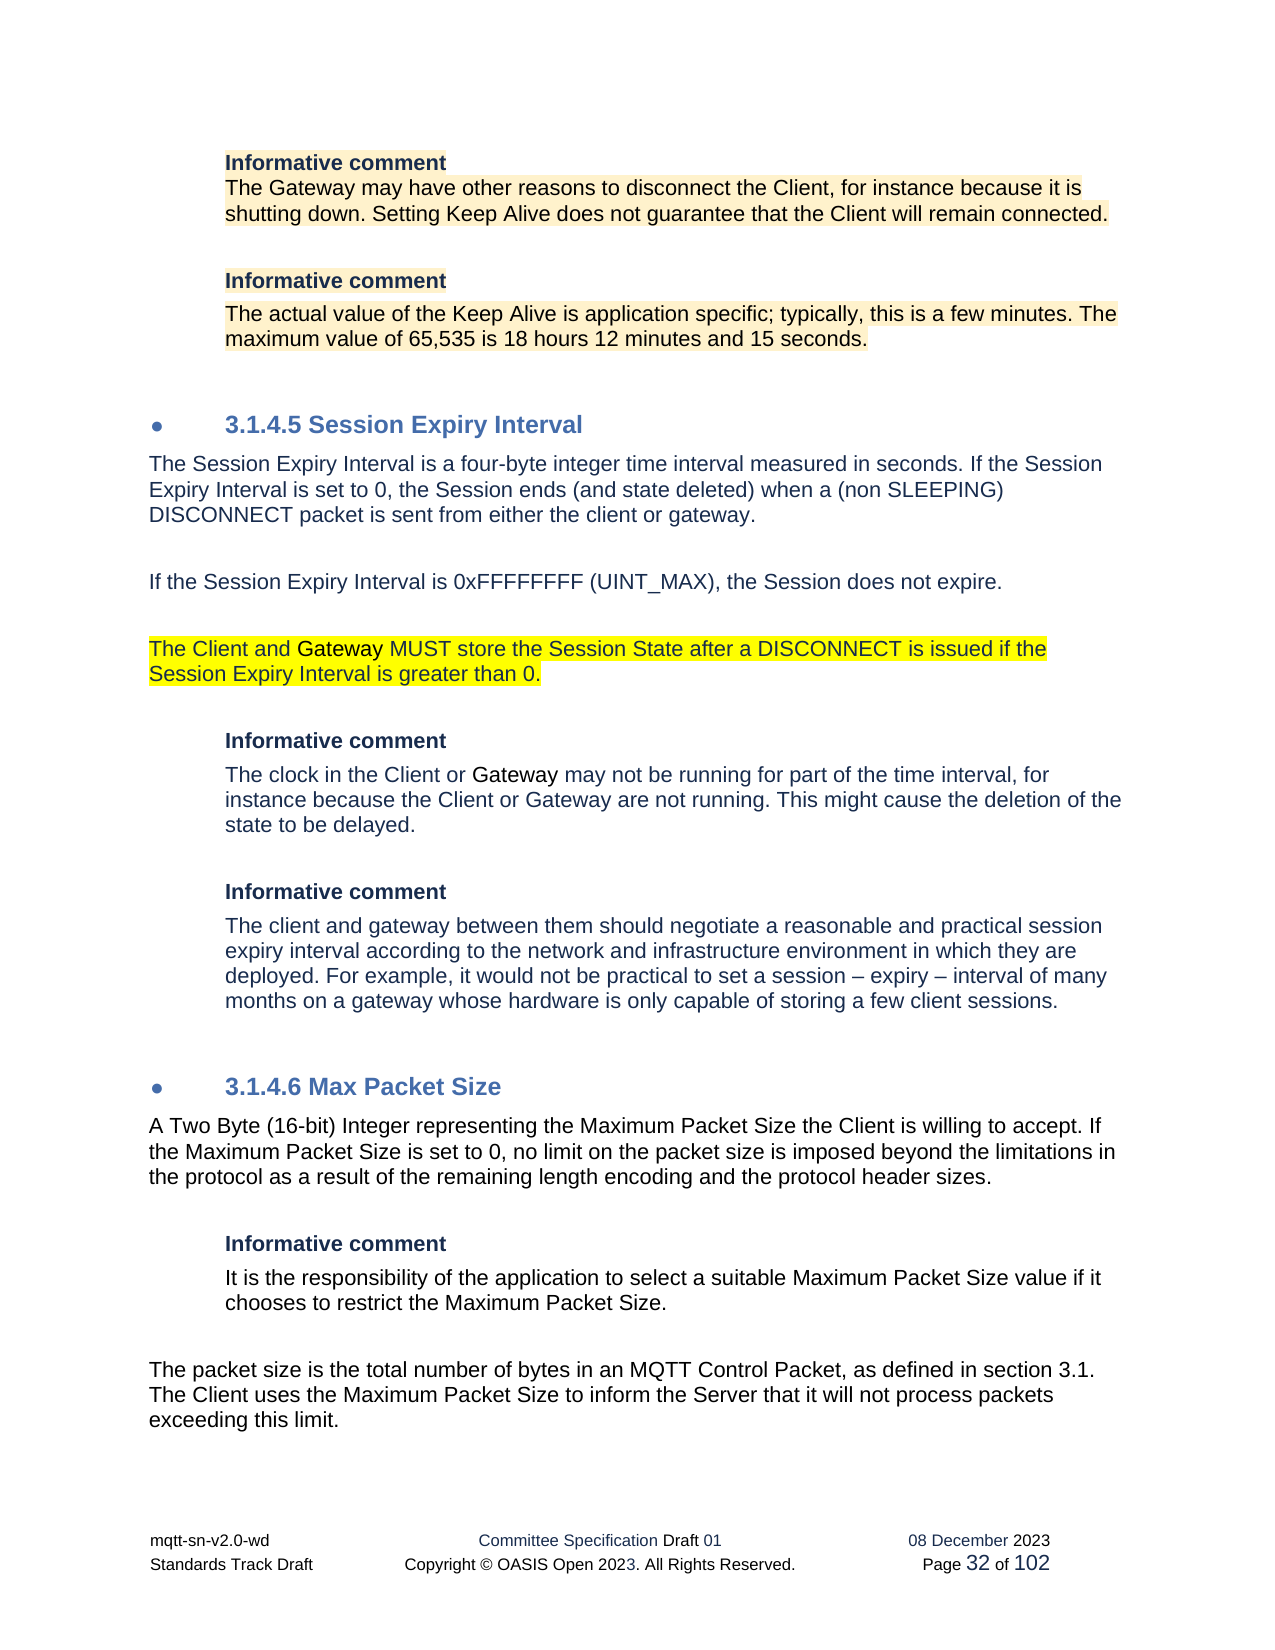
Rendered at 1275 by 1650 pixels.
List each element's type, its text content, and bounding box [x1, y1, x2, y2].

text The client and gateway between them should negotiate a reasonable and practical session expiry interval according to the network and infrastructure environment in which they are deployed. For example, it would not be practical to set a session – expiry – interval of many months on a gateway whose hardware is only capable of storing a few client sessions. [225, 913, 1124, 1013]
text The actual value of the Keep Alive is application specific; typically, this is a few minutes. The maximum value of 65,535 is 18 hours 12 minutes and 15 seconds. [225, 301, 1124, 351]
text Informative comment The Gateway may have other reasons to disconnect the Client, for instance because it is shutting down. Setting Keep Alive does not guarantee that the Client will remain connected. [225, 150, 1124, 226]
text If the Session Expiry Interval is 0xFFFFFFFF (UINT_MAX), the Session does not expire. [148, 569, 1124, 594]
text It is the responsibility of the application to select a suitable Maximum Packet Size value if it chooses to restrict the Maximum Packet Size. [225, 1264, 1124, 1315]
subtitle 3.1.4.5 Session Expiry Interval [150, 410, 1124, 439]
text The clock in the Client or Gateway may not be running for part of the time interval, for instance because the Client or Gateway are not running. This might cause the deletion of the state to be delayed. [225, 762, 1124, 837]
text Informative comment [225, 879, 1124, 904]
text The Client and Gateway MUST store the Session State after a DISCONNECT is issued if the Session Expiry Interval is greater than 0. [148, 636, 1124, 686]
text Informative comment [225, 267, 1124, 293]
text Informative comment [225, 1231, 1124, 1256]
text The Session Expiry Interval is a four-byte integer time interval measured in seconds. If the Session Expiry Interval is set to 0, the Session ends (and state deleted) when a (non SLEEPING) DISCONNECT packet is sent from either the client or gateway. [148, 451, 1124, 527]
text The packet size is the total number of bytes in an MQTT Control Packet, as defined in section 3.1. The Client uses the Maximum Packet Size to inform the Server that it will not process packets exceeding this limit. [148, 1357, 1124, 1432]
subtitle 3.1.4.6 Max Packet Size [150, 1072, 1124, 1101]
text Informative comment [225, 728, 1124, 753]
text A Two Byte (16-bit) Integer representing the Maximum Packet Size the Client is willing to accept. If the Maximum Packet Size is set to 0, no limit on the packet size is imposed beyond the limitations in the protocol as a result of the remaining length encoding and the protocol header sizes. [148, 1113, 1124, 1189]
